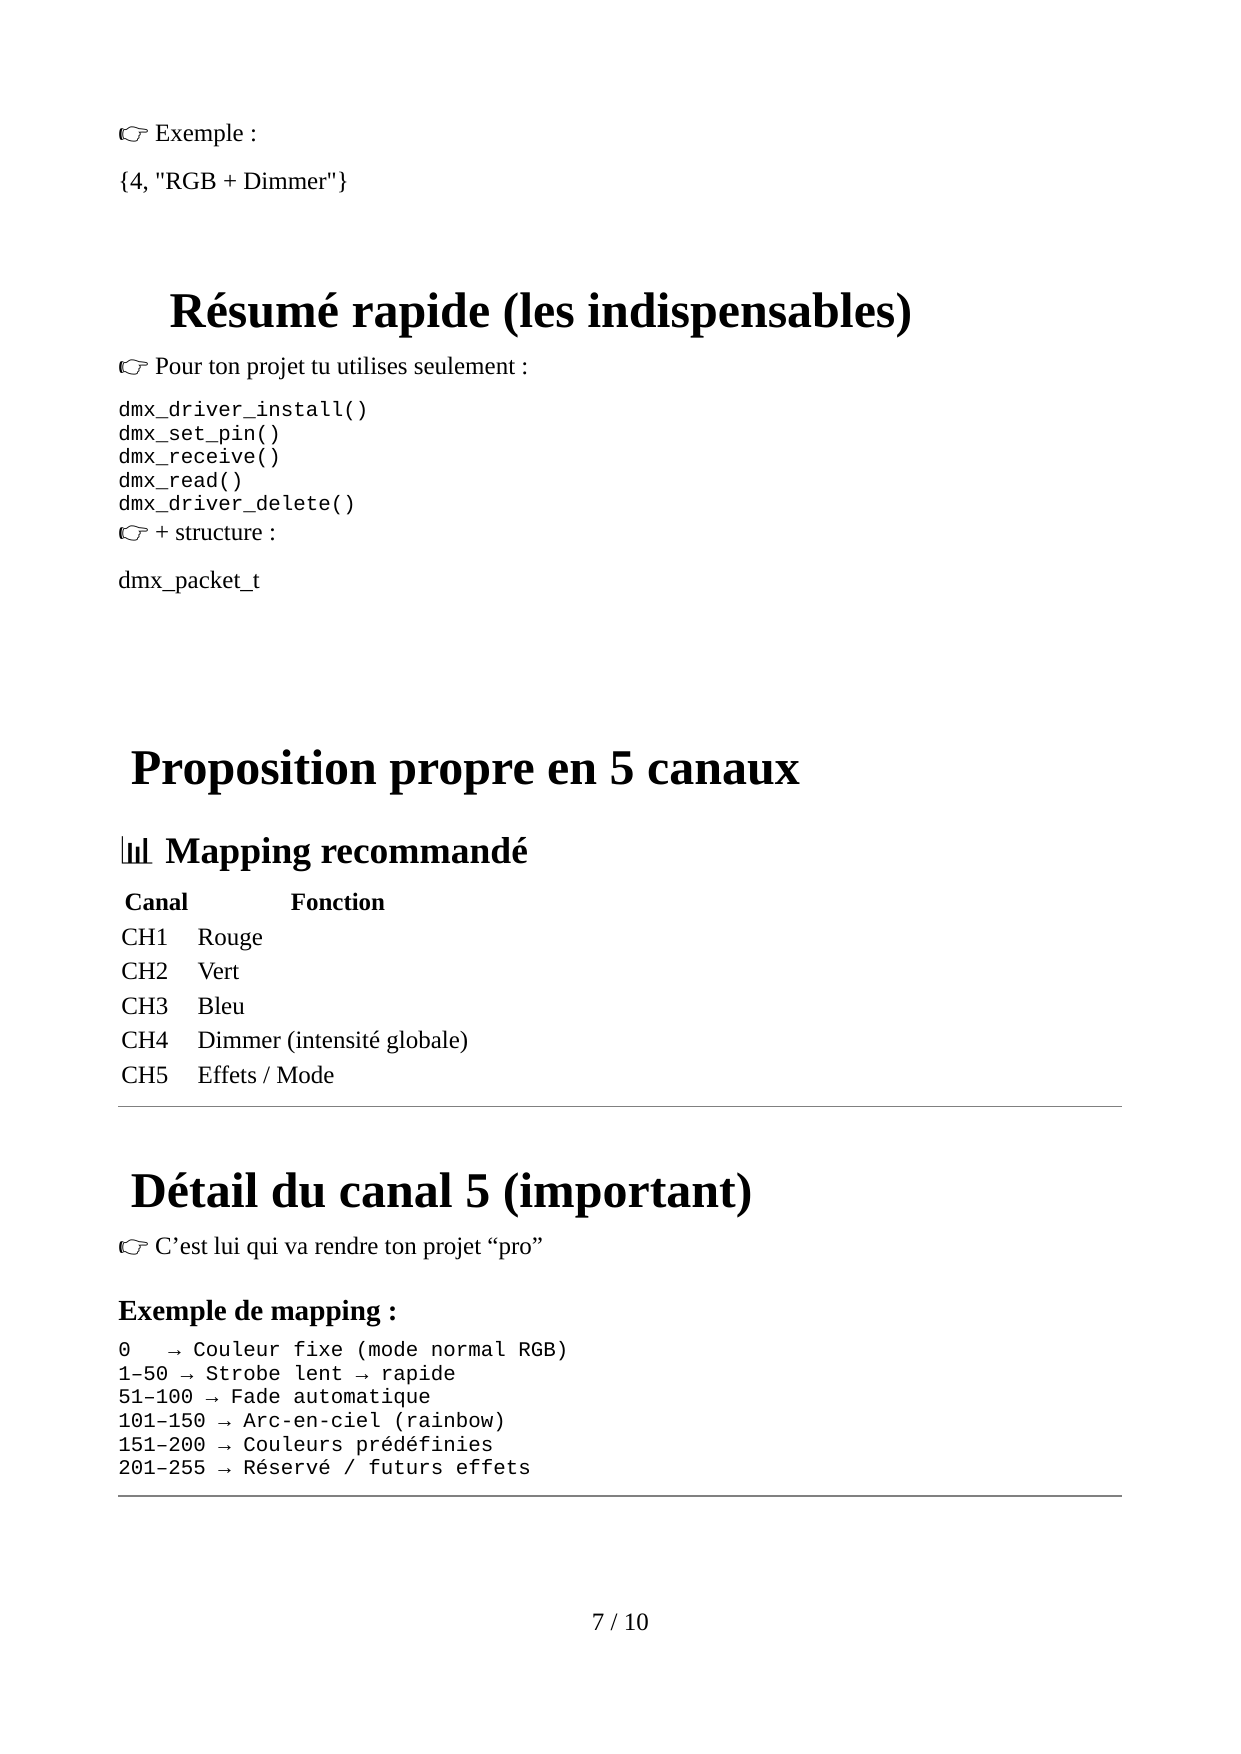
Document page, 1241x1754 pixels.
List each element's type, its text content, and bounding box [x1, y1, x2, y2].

table_cell Effets / Mode [195, 1057, 481, 1092]
table_cell Dimmer (intensité globale) [195, 1023, 481, 1057]
table_cell CH3 [118, 988, 194, 1022]
text 👉 Exemple : [118, 118, 1122, 147]
text 51–100 → Fade automatique [118, 1386, 1122, 1410]
table_cell CH5 [118, 1057, 194, 1092]
table_header Canal [118, 884, 194, 919]
text dmx_set_pin() [118, 422, 1122, 446]
text dmx_receive() [118, 446, 1122, 470]
table_cell CH1 [118, 919, 194, 953]
table_header Fonction [195, 884, 481, 919]
subtitle 🎛️ Proposition propre en 5 canaux [118, 738, 1122, 795]
table_cell Rouge [195, 919, 481, 953]
subtitle 📊 Mapping recommandé [118, 828, 1122, 872]
text 151–200 → Couleurs prédéfinies [118, 1434, 1122, 1457]
table_cell CH4 [118, 1023, 194, 1057]
text 101–150 → Arc-en-ciel (rainbow) [118, 1410, 1122, 1434]
text dmx_read() [118, 470, 1122, 493]
text 1–50 → Strobe lent → rapide [118, 1363, 1122, 1386]
table_cell Bleu [195, 988, 481, 1022]
subtitle 📌 Résumé rapide (les indispensables) [118, 281, 1122, 339]
text {4, "RGB + Dimmer"} [118, 166, 1122, 194]
text dmx_driver_install() [118, 399, 1122, 422]
text 👉 Pour ton projet tu utilises seulement : [118, 351, 1122, 380]
subtitle 🎚️ Détail du canal 5 (important) [118, 1161, 1122, 1218]
text dmx_packet_t [118, 565, 1122, 593]
text 👉 + structure : [118, 517, 1122, 546]
subtitle Exemple de mapping : [118, 1293, 1122, 1327]
text 201–255 → Réservé / futurs effets [118, 1457, 1122, 1481]
text 0 → Couleur fixe (mode normal RGB) [118, 1339, 1122, 1363]
text 👉 C’est lui qui va rendre ton projet “pro” [118, 1231, 1122, 1260]
table_cell CH2 [118, 953, 194, 988]
table_cell Vert [195, 953, 481, 988]
text dmx_driver_delete() [118, 493, 1122, 517]
